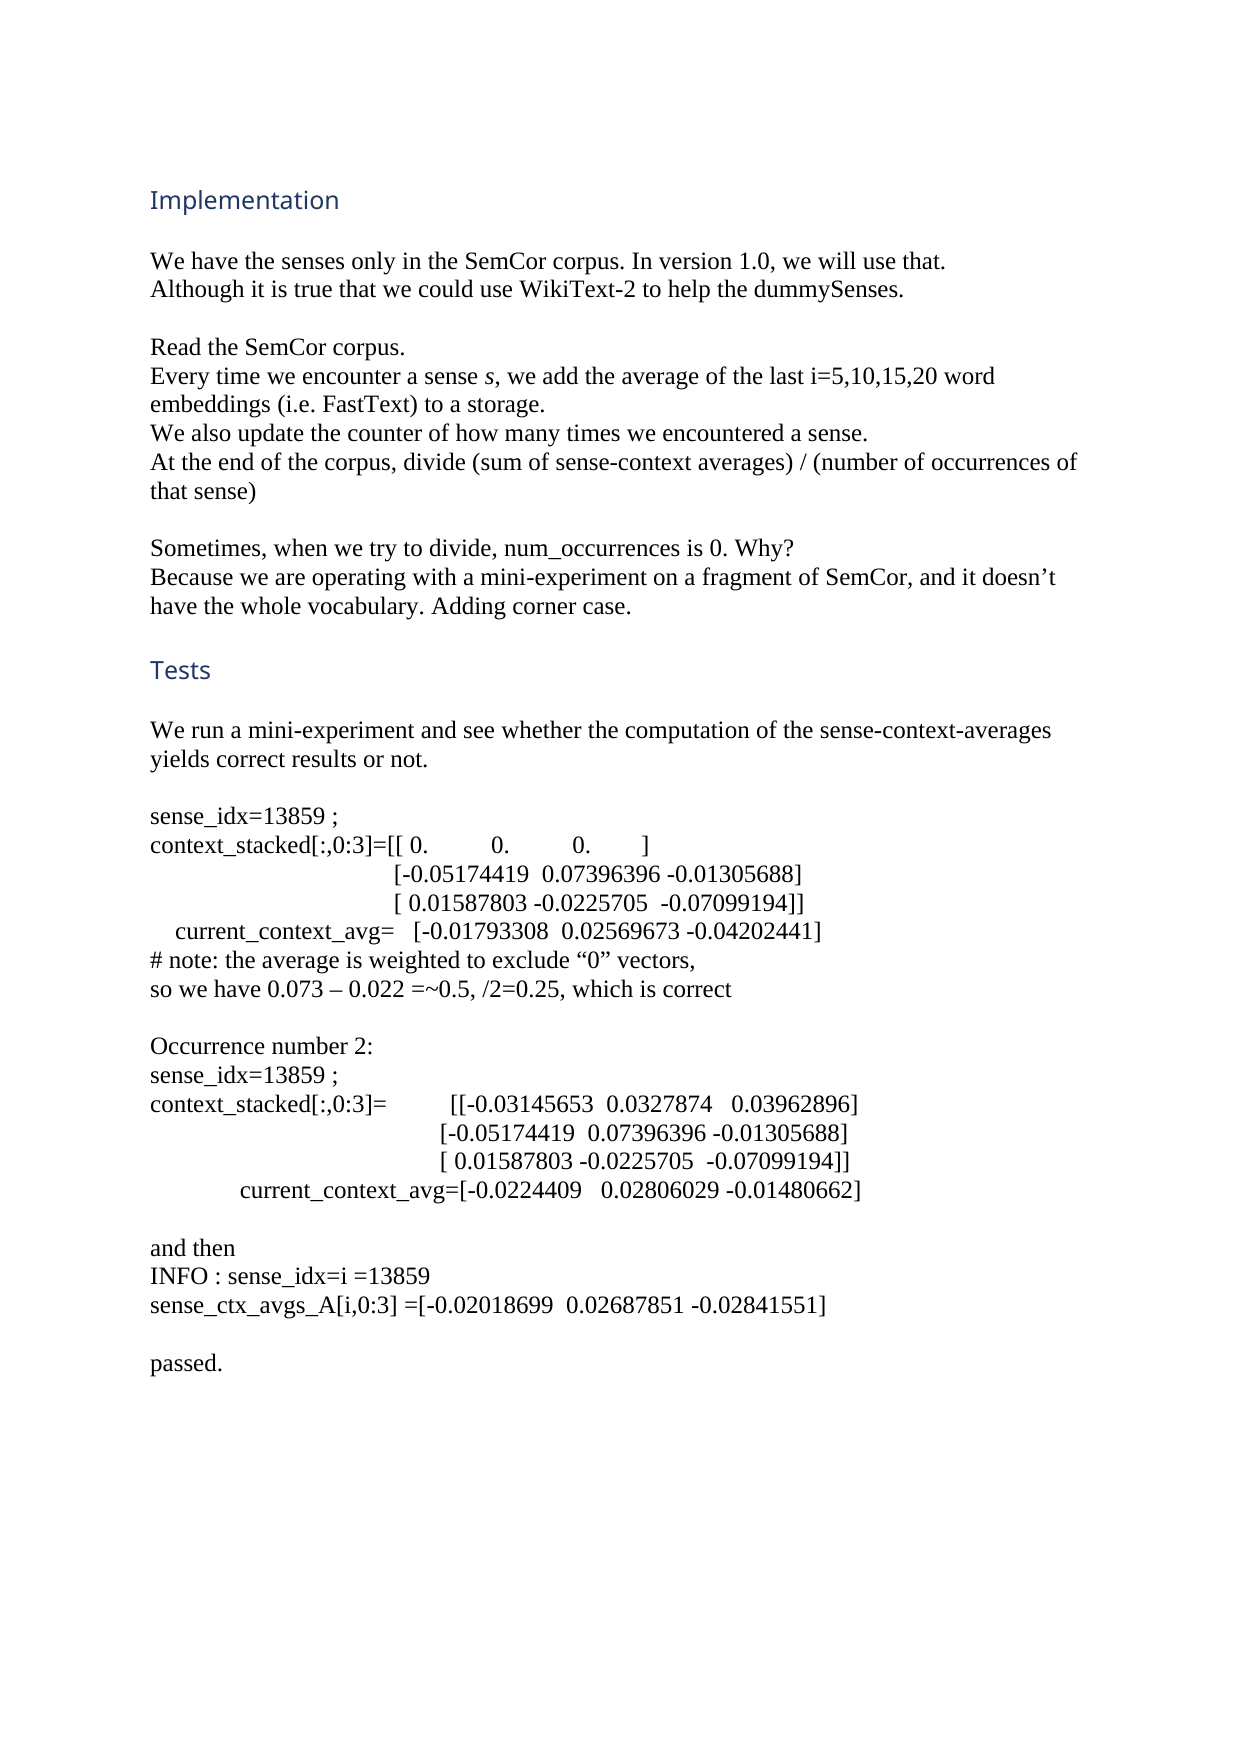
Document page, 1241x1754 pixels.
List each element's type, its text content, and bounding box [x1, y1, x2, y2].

text sense_ctx_avgs_A[i,0:3] =[-0.02018699 0.02687851 -0.02841551] [150, 1290, 1090, 1319]
text Every time we encounter a sense s, we add the average of the last i=5,10,15,20 word embeddings (i.e. FastText) to a storage. [150, 361, 1090, 418]
text # note: the average is weighted to exclude “0” vectors, [150, 945, 1090, 974]
text At the end of the corpus, divide (sum of sense-context averages) / (number of occurrences of that sense) [150, 447, 1090, 504]
text Occurrence number 2: [150, 1031, 1090, 1060]
text Read the SemCor corpus. [150, 332, 1090, 361]
text We run a mini-experiment and see whether the computation of the sense-context-averages yields correct results or not. [150, 715, 1090, 773]
text so we have 0.073 – 0.022 =~0.5, /2=0.25, which is correct [150, 974, 1090, 1003]
text [ 0.01587803 -0.0225705 -0.07099194]] [292, 888, 1090, 916]
text and then [150, 1233, 1090, 1261]
text Although it is true that we could use WikiText-2 to help the dummySenses. [150, 274, 1090, 303]
text We have the senses only in the SemCor corpus. In version 1.0, we will use that. [150, 246, 1090, 274]
text context_stacked[:,0:3]= [[-0.03145653 0.0327874 0.03962896] [150, 1089, 1090, 1118]
text [-0.05174419 0.07396396 -0.01305688] [362, 1118, 1090, 1146]
subtitle Implementation [150, 183, 1090, 217]
text We also update the counter of how many times we encountered a sense. [150, 418, 1090, 447]
text sense_idx=13859 ; [150, 1060, 1090, 1089]
text [-0.05174419 0.07396396 -0.01305688] [362, 859, 1090, 888]
text sense_idx=13859 ; [150, 801, 1090, 830]
subtitle Tests [150, 652, 1090, 686]
text INFO : sense_idx=i =13859 [150, 1261, 1090, 1290]
text [ 0.01587803 -0.0225705 -0.07099194]] [362, 1146, 1090, 1175]
text current_context_avg= [-0.01793308 0.02569673 -0.04202441] [150, 916, 1090, 945]
text context_stacked[:,0:3]=[[ 0. 0. 0. ] [150, 830, 1090, 859]
text passed. [150, 1348, 1090, 1376]
text current_context_avg=[-0.0224409 0.02806029 -0.01480662] [150, 1175, 1090, 1204]
text Sometimes, when we try to divide, num_occurrences is 0. Why? [150, 533, 1090, 562]
text Because we are operating with a mini-experiment on a fragment of SemCor, and it doesn’t have the whole vocabulary. Adding corner case. [150, 562, 1090, 619]
